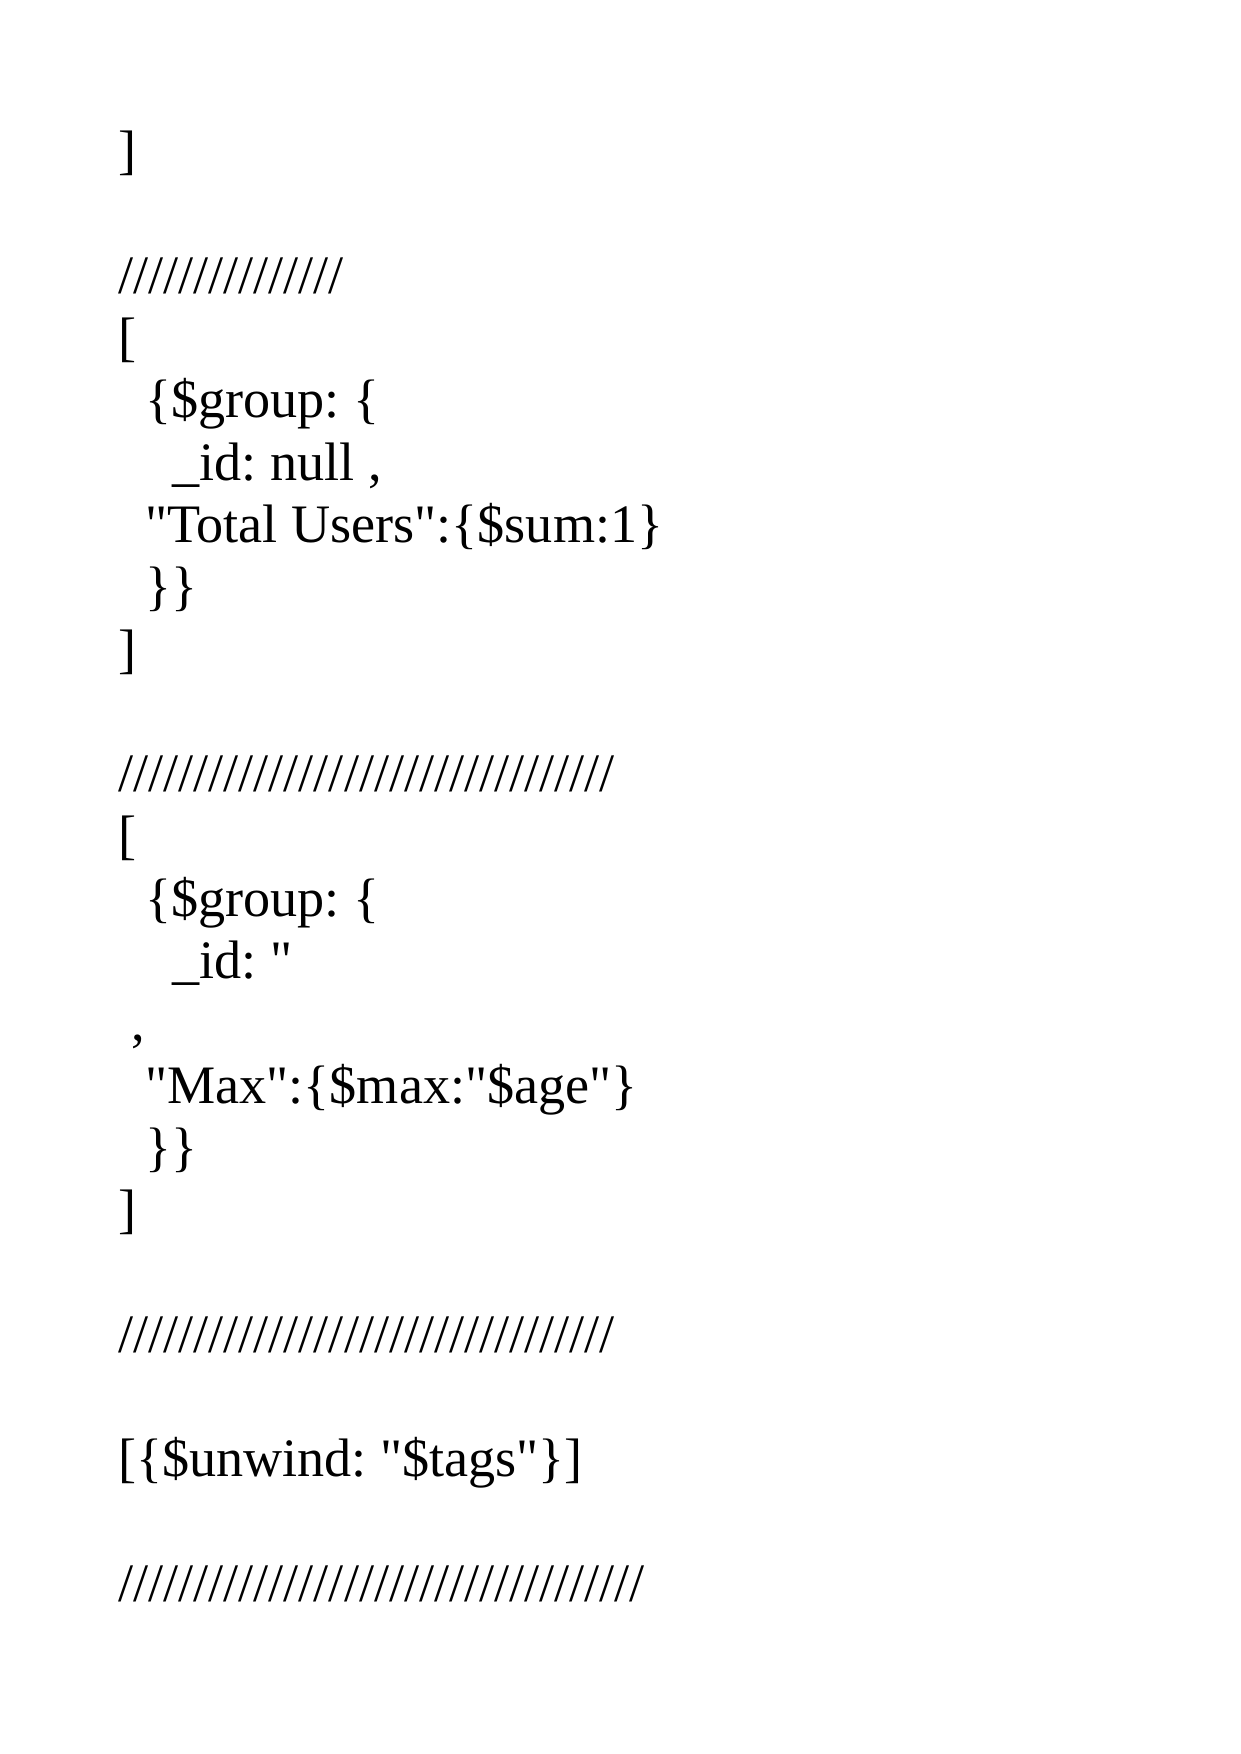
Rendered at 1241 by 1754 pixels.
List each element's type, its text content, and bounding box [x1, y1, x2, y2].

text ] [118, 616, 1122, 679]
text }} [118, 554, 1122, 616]
text ] [118, 118, 1122, 180]
text [ [118, 305, 1122, 367]
text }} [118, 1115, 1122, 1177]
text {$group: { [118, 367, 1122, 429]
text , [118, 990, 1122, 1052]
text "Total Users":{$sum:1} [118, 492, 1122, 554]
text /////////////////////////////////// [118, 1551, 1122, 1613]
text /////////////// [118, 243, 1122, 305]
text ///////////////////////////////// [118, 1302, 1122, 1364]
text [ [118, 803, 1122, 866]
text _id: " [118, 928, 1122, 990]
text [{$unwind: "$tags"}] [118, 1426, 1122, 1488]
text ] [118, 1177, 1122, 1239]
text _id: null , [118, 429, 1122, 492]
text ///////////////////////////////// [118, 741, 1122, 803]
text {$group: { [118, 866, 1122, 928]
text "Max":{$max:"$age"} [118, 1052, 1122, 1115]
